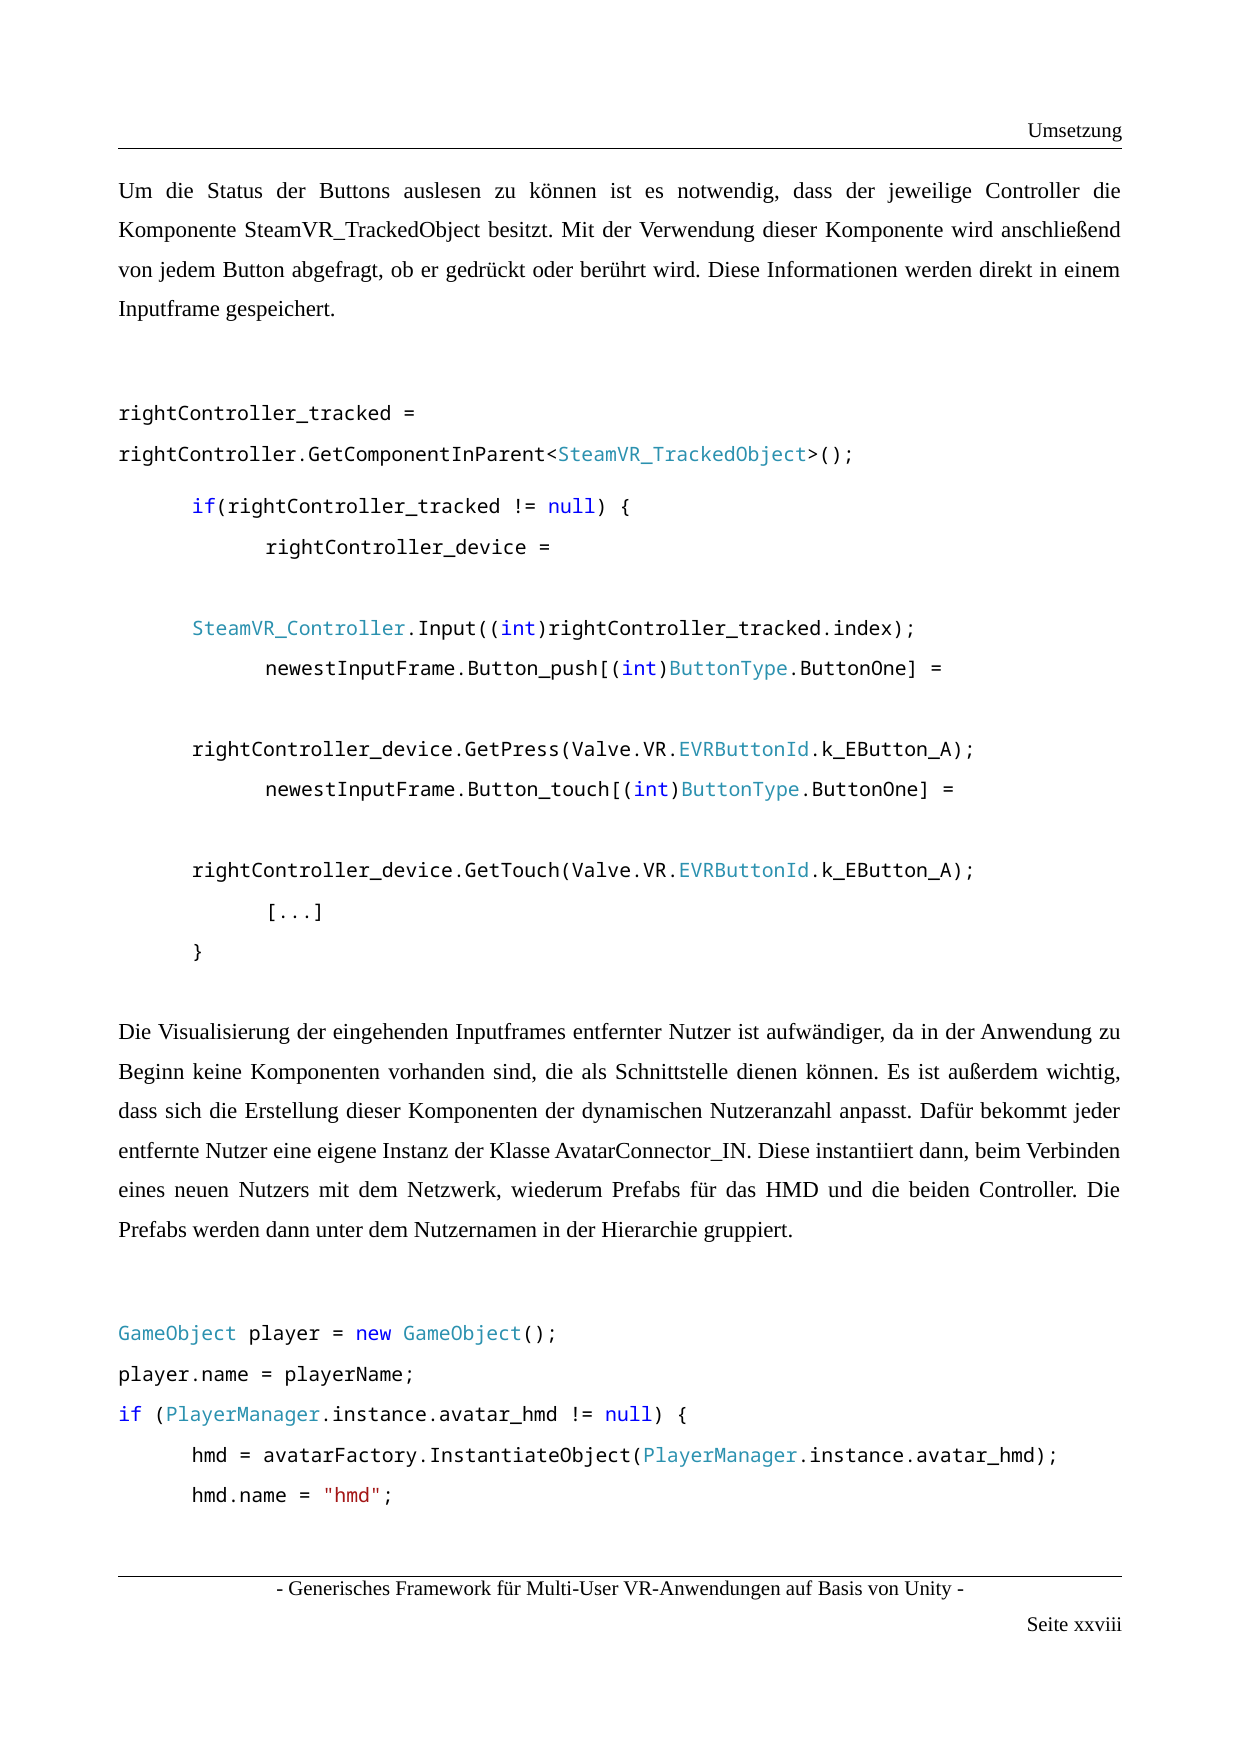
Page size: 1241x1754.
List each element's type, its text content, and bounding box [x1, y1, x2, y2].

text hmd = avatarFactory.InstantiateObject(PlayerManager.instance.avatar_hmd); [118, 1441, 1122, 1468]
text newestInputFrame.Button_push[(int)ButtonType.ButtonOne] = rightController_device.GetPress(Valve.VR.EVRButtonId.k_EButton_A); [118, 654, 1122, 762]
text Um die Status der Buttons auslesen zu können ist es notwendig, dass der jeweilige Controller die Komponente SteamVR_TrackedObject besitzt. Mit der Verwendung dieser Komponente wird anschließend von jedem Button abgefragt, ob er gedrückt oder berührt wird. Diese Informationen werden direkt in einem Inputframe gespeichert. [118, 177, 1122, 322]
text GameObject player = new GameObject(); [118, 1319, 1122, 1347]
text rightController_tracked = rightController.GetComponentInParent<SteamVR_TrackedObject>(); [118, 399, 1122, 467]
text Die Visualisierung der eingehenden Inputframes entfernter Nutzer ist aufwändiger, da in der Anwendung zu Beginn keine Komponenten vorhanden sind, die als Schnittstelle dienen können. Es ist außerdem wichtig, dass sich die Erstellung dieser Komponenten der dynamischen Nutzeranzahl anpasst. Dafür bekommt jeder entfernte Nutzer eine eigene Instanz der Klasse AvatarConnector_IN. Diese instantiiert dann, beim Verbinden eines neuen Nutzers mit dem Netzwerk, wiederum Prefabs für das HMD und die beiden Controller. Die Prefabs werden dann unter dem Nutzernamen in der Hierarchie gruppiert. [118, 1018, 1122, 1242]
text hmd.name = "hmd"; [118, 1481, 1122, 1508]
text [...] [118, 897, 1122, 924]
text newestInputFrame.Button_touch[(int)ButtonType.ButtonOne] = rightController_device.GetTouch(Valve.VR.EVRButtonId.k_EButton_A); [118, 776, 1122, 883]
text } [118, 937, 1122, 964]
text if(rightController_tracked != null) { [118, 493, 1122, 520]
text rightController_device = SteamVR_Controller.Input((int)rightController_tracked.index); [118, 533, 1122, 641]
text if (PlayerManager.instance.avatar_hmd != null) { [118, 1400, 1122, 1427]
text player.name = playerName; [118, 1360, 1122, 1387]
